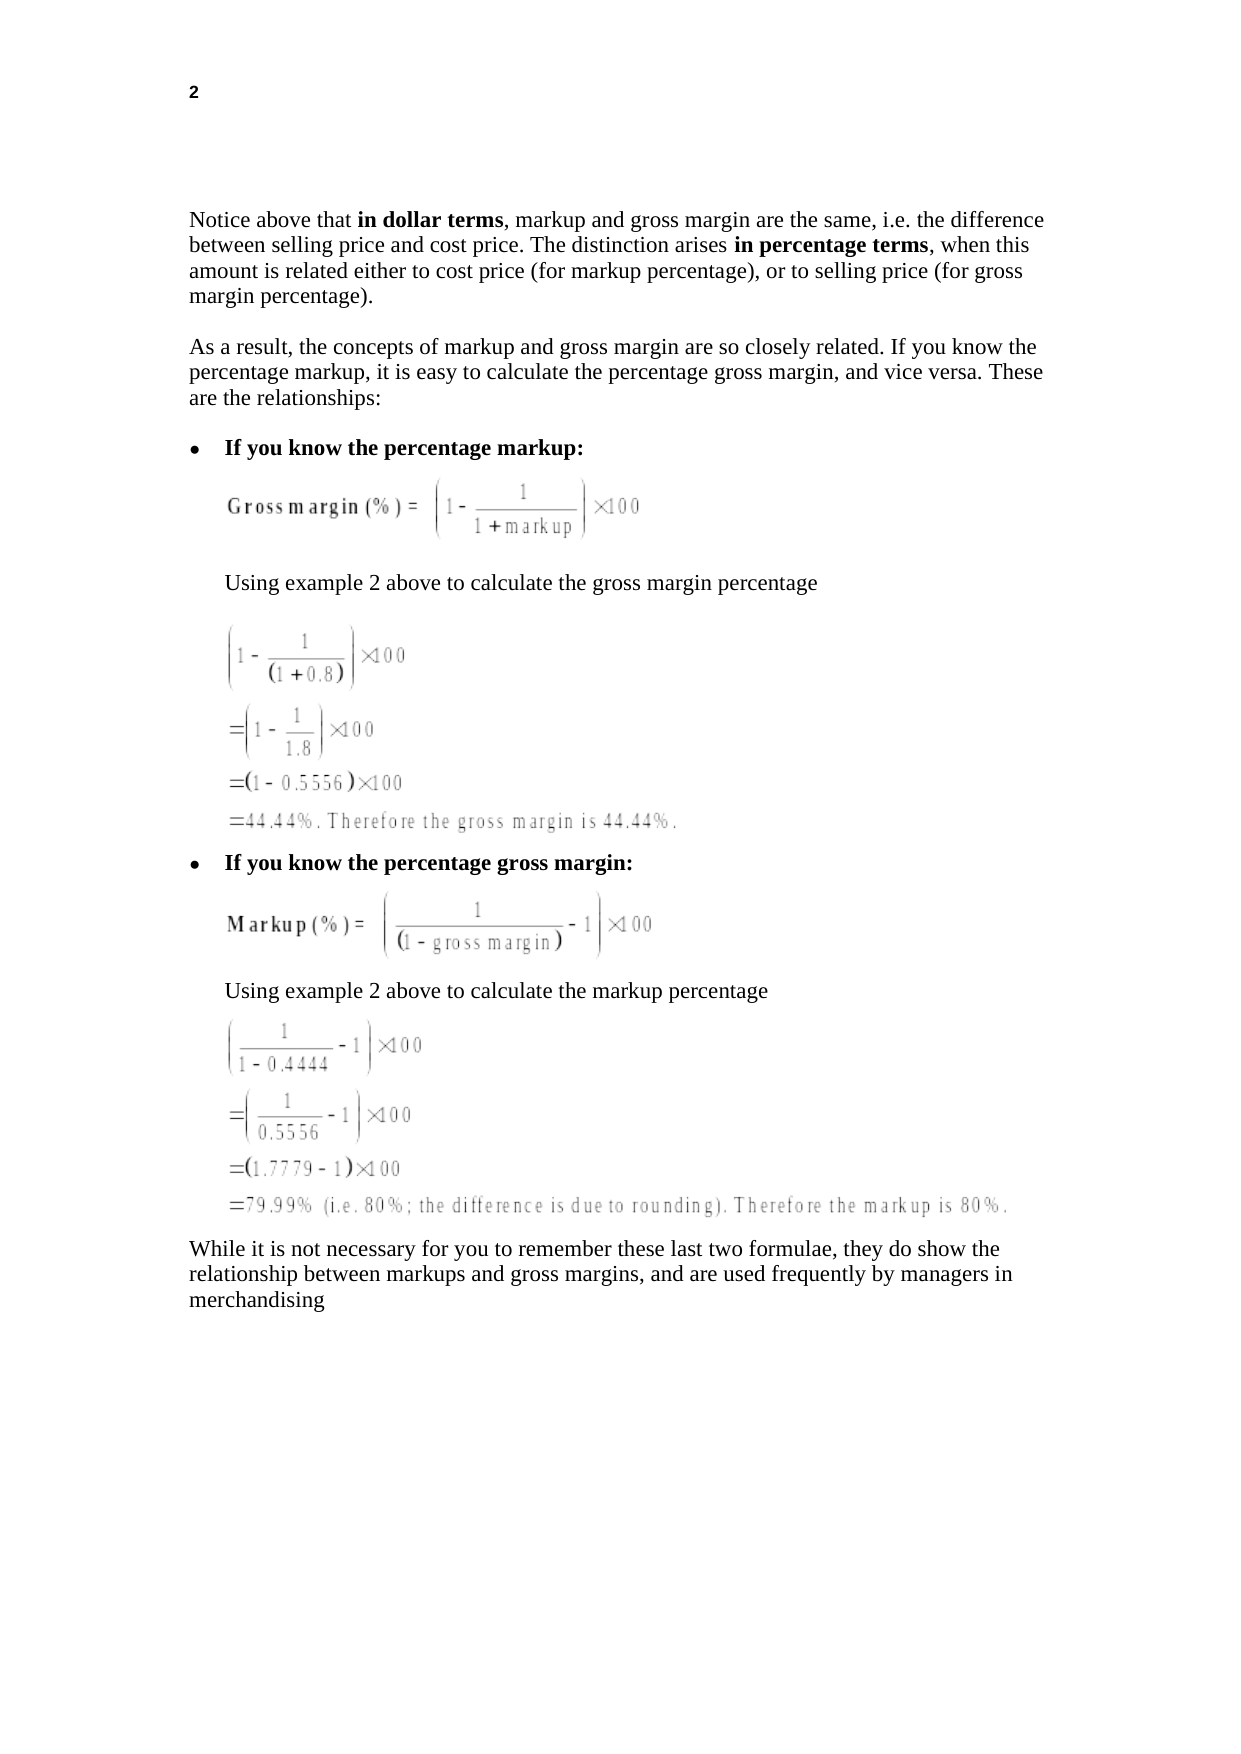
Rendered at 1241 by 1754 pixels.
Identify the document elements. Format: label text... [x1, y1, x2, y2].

list If you know the percentage gross margin: [189, 850, 1051, 875]
text Using example 2 above to calculate the markup percentage [224, 978, 1051, 1003]
text While it is not necessary for you to remember these last two formulae, they do show the relationship between markups and gross margins, and are used frequently by managers in merchandising [189, 1235, 1051, 1312]
text As a result, the concepts of markup and gross margin are so closely related. If you know the percentage markup, it is easy to calculate the percentage gross margin, and vice versa. These are the relationships: [189, 334, 1051, 410]
list If you know the percentage markup: [189, 435, 1051, 461]
text Notice above that in dollar terms, markup and gross margin are the same, i.e. the difference between selling price and cost price. The distinction arises in percentage terms, when this amount is related either to cost price (for markup percentage), or to selling price (for gross margin percentage). [189, 207, 1051, 309]
text Using example 2 above to calculate the gross margin percentage [189, 569, 1051, 595]
